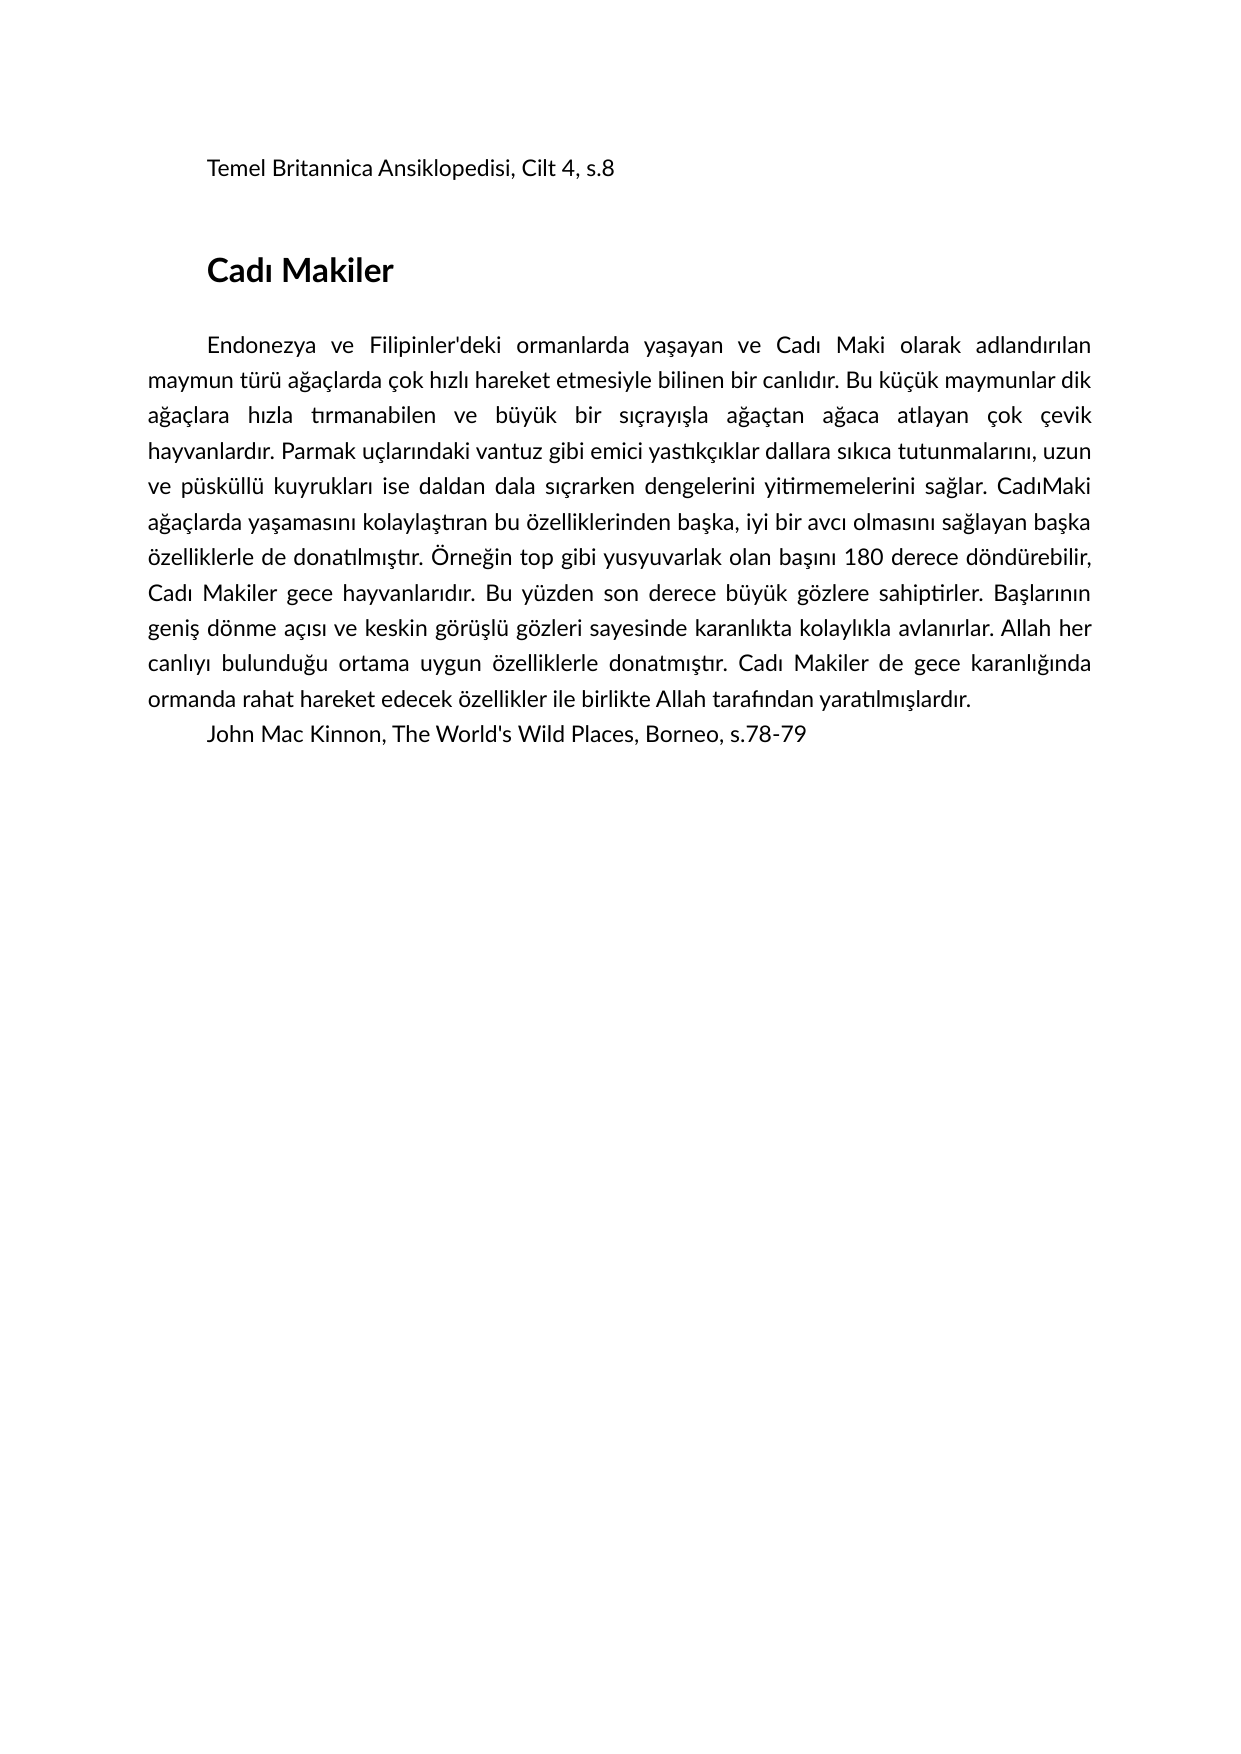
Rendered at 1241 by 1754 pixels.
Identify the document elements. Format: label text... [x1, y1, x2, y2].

text Temel Britannica Ansiklopedisi, Cilt 4, s.8 [148, 148, 1093, 183]
text John Mac Kinnon, The World's Wild Places, Borneo, s.78-79 [148, 714, 1093, 750]
text Cadı Makiler [148, 254, 1093, 289]
text Endonezya ve Filipinler'deki ormanlarda yaşayan ve Cadı Maki olarak adlandırılan maymun türü ağaçlarda çok hızlı hareket etmesiyle bilinen bir canlıdır. Bu küçük maymunlar dik ağaçlara hızla tırmanabilen ve büyük bir sıçrayışla ağaçtan ağaca atlayan çok çevik hayvanlardır. Parmak uçlarındaki vantuz gibi emici yastıkçıklar dallara sıkıca tutunmalarını, uzun ve püsküllü kuyrukları ise daldan dala sıçrarken dengelerini yitirmemelerini sağlar. CadıMaki ağaçlarda yaşamasını kolaylaştıran bu özelliklerinden başka, iyi bir avcı olmasını sağlayan başka özelliklerle de donatılmıştır. Örneğin top gibi yusyuvarlak olan başını 180 derece döndürebilir, Cadı Makiler gece hayvanlarıdır. Bu yüzden son derece büyük gözlere sahiptirler. Başlarının geniş dönme açısı ve keskin görüşlü gözleri sayesinde karanlıkta kolaylıkla avlanırlar. Allah her canlıyı bulunduğu ortama uygun özelliklerle donatmıştır. Cadı Makiler de gece karanlığında ormanda rahat hareket edecek özellikler ile birlikte Allah tarafından yaratılmışlardır. [148, 325, 1093, 714]
